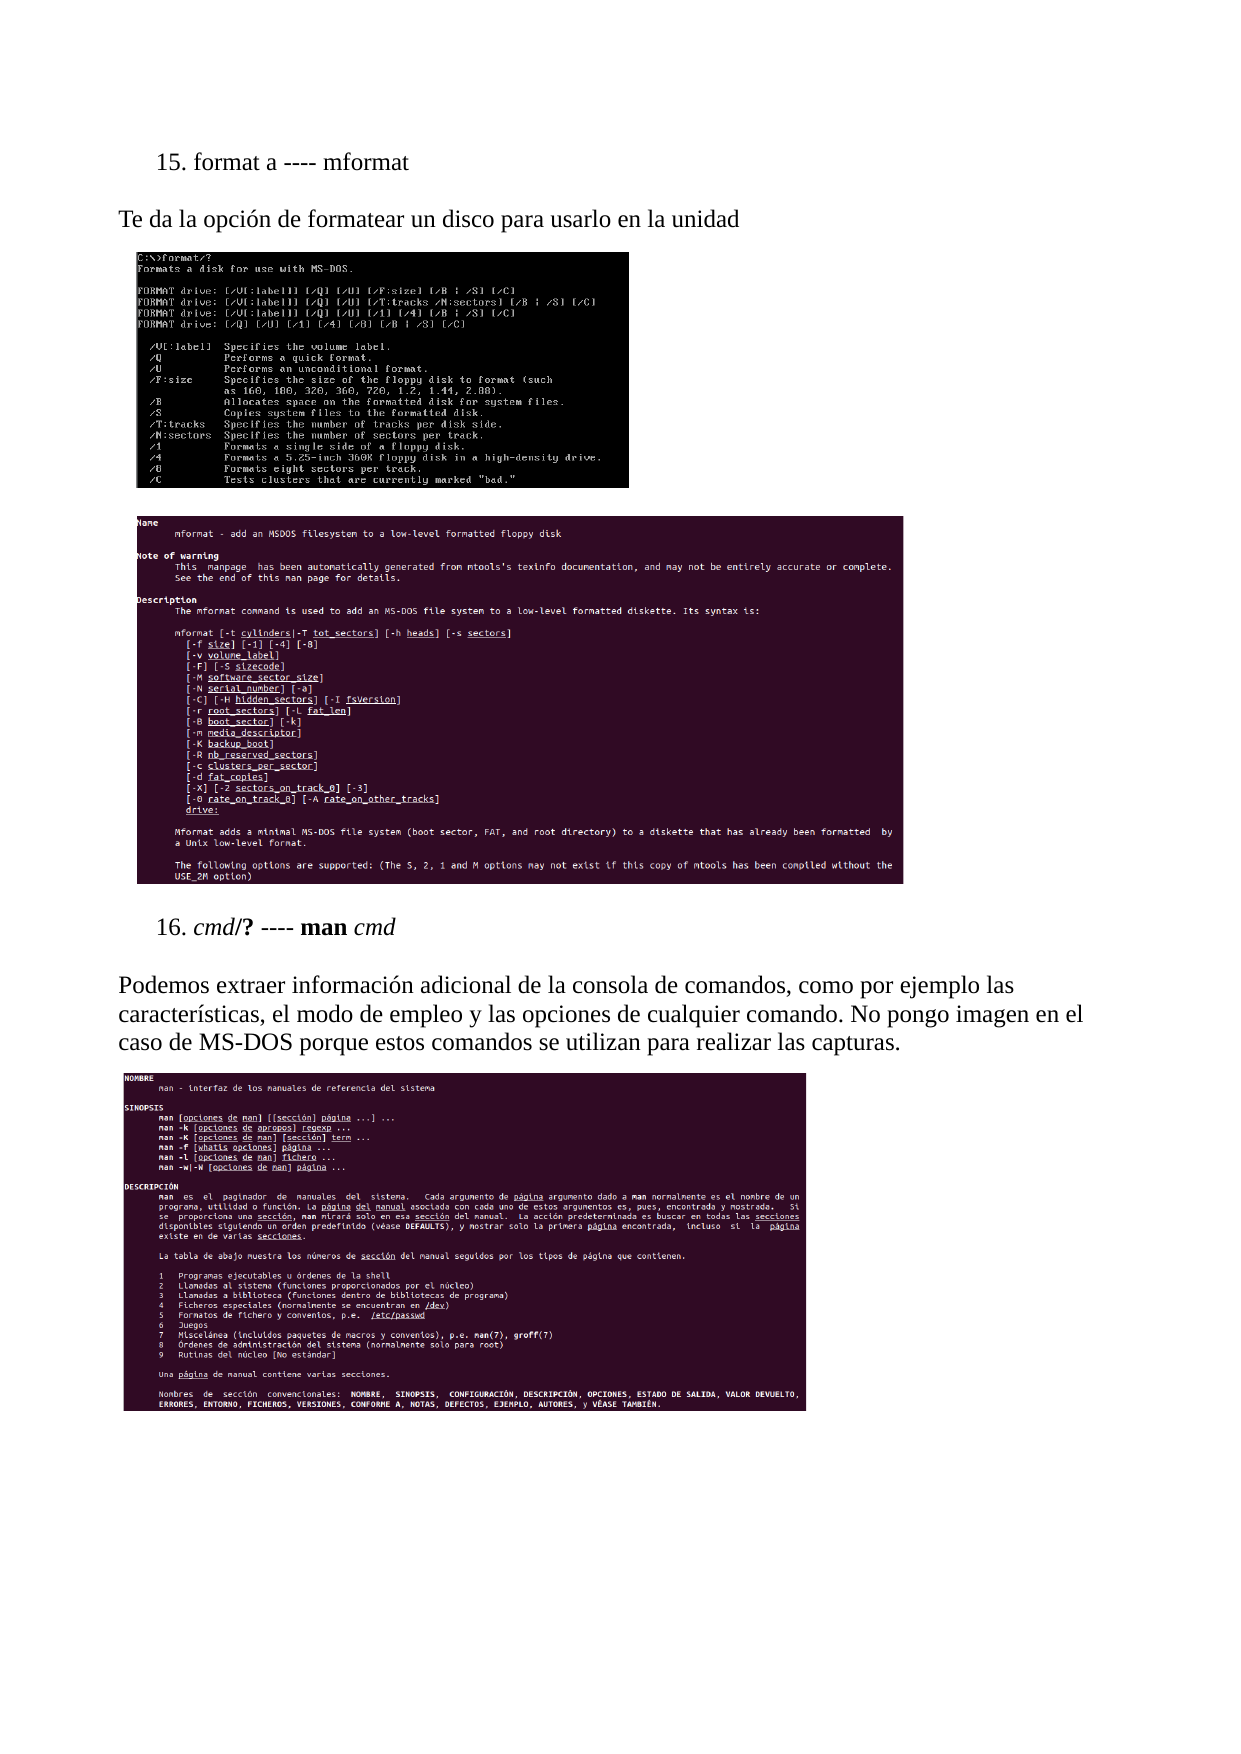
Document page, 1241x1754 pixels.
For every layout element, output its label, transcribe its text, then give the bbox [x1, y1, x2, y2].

picture [136, 252, 629, 488]
list format a ---- mformat [156, 147, 1122, 176]
picture [137, 516, 904, 884]
text Te da la opción de formatear un disco para usarlo en la unidad [118, 204, 1122, 233]
list cmd/? ---- man cmd [156, 912, 1122, 941]
picture [123, 1073, 807, 1411]
text Podemos extraer información adicional de la consola de comandos, como por ejemplo las características, el modo de empleo y las opciones de cualquier comando. No pongo imagen en el caso de MS-DOS porque estos comandos se utilizan para realizar las capturas. [118, 970, 1122, 1056]
